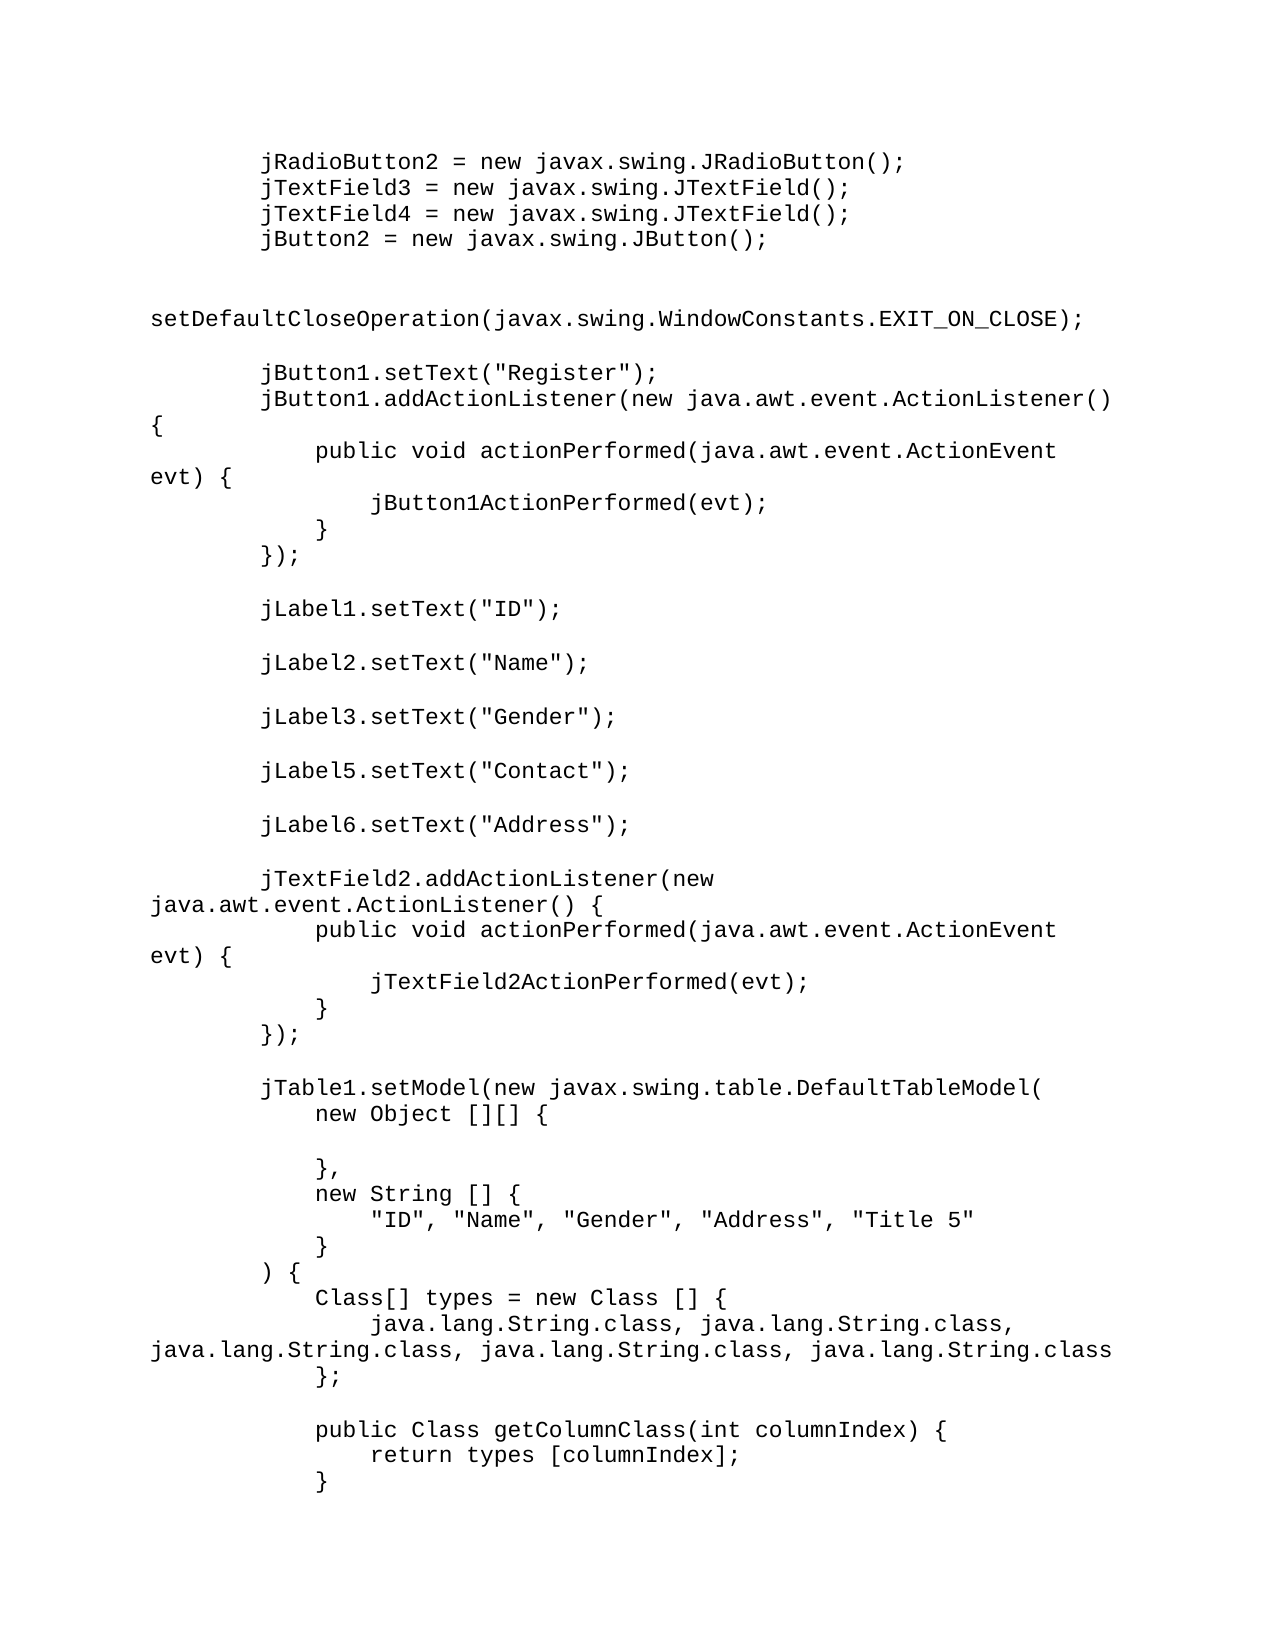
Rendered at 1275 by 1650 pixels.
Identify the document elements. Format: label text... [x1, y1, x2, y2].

text } [150, 1470, 1125, 1496]
text }); [150, 543, 1125, 569]
text "ID", "Name", "Gender", "Address", "Title 5" [150, 1208, 1125, 1234]
text } [150, 517, 1125, 543]
text jTextField2.addActionListener(new java.awt.event.ActionListener() { [150, 867, 1125, 919]
text jLabel5.setText("Contact"); [150, 759, 1125, 785]
text jTextField2ActionPerformed(evt); [150, 971, 1125, 997]
text }, [150, 1156, 1125, 1182]
text jButton1.addActionListener(new java.awt.event.ActionListener() { [150, 388, 1125, 439]
text jButton1ActionPerformed(evt); [150, 491, 1125, 517]
text public void actionPerformed(java.awt.event.ActionEvent evt) { [150, 919, 1125, 971]
text jTable1.setModel(new javax.swing.table.DefaultTableModel( [150, 1077, 1125, 1102]
text jButton2 = new javax.swing.JButton(); [150, 228, 1125, 254]
text return types [columnIndex]; [150, 1444, 1125, 1470]
text }; [150, 1364, 1125, 1390]
text setDefaultCloseOperation(javax.swing.WindowConstants.EXIT_ON_CLOSE); [150, 282, 1125, 334]
text new Object [][] { [150, 1102, 1125, 1128]
text new String [] { [150, 1182, 1125, 1208]
text jLabel1.setText("ID"); [150, 597, 1125, 623]
text public void actionPerformed(java.awt.event.ActionEvent evt) { [150, 439, 1125, 491]
text }); [150, 1023, 1125, 1048]
text } [150, 997, 1125, 1023]
text jRadioButton2 = new javax.swing.JRadioButton(); [150, 150, 1125, 176]
text jLabel3.setText("Gender"); [150, 705, 1125, 731]
text } [150, 1234, 1125, 1260]
text jLabel2.setText("Name"); [150, 651, 1125, 677]
text public Class getColumnClass(int columnIndex) { [150, 1418, 1125, 1444]
text Class[] types = new Class [] { [150, 1286, 1125, 1312]
text jLabel6.setText("Address"); [150, 813, 1125, 839]
text jTextField3 = new javax.swing.JTextField(); [150, 176, 1125, 202]
text ) { [150, 1260, 1125, 1286]
text jButton1.setText("Register"); [150, 362, 1125, 388]
text java.lang.String.class, java.lang.String.class, java.lang.String.class, java.lang.String.class, java.lang.String.class [150, 1312, 1125, 1364]
text jTextField4 = new javax.swing.JTextField(); [150, 202, 1125, 228]
